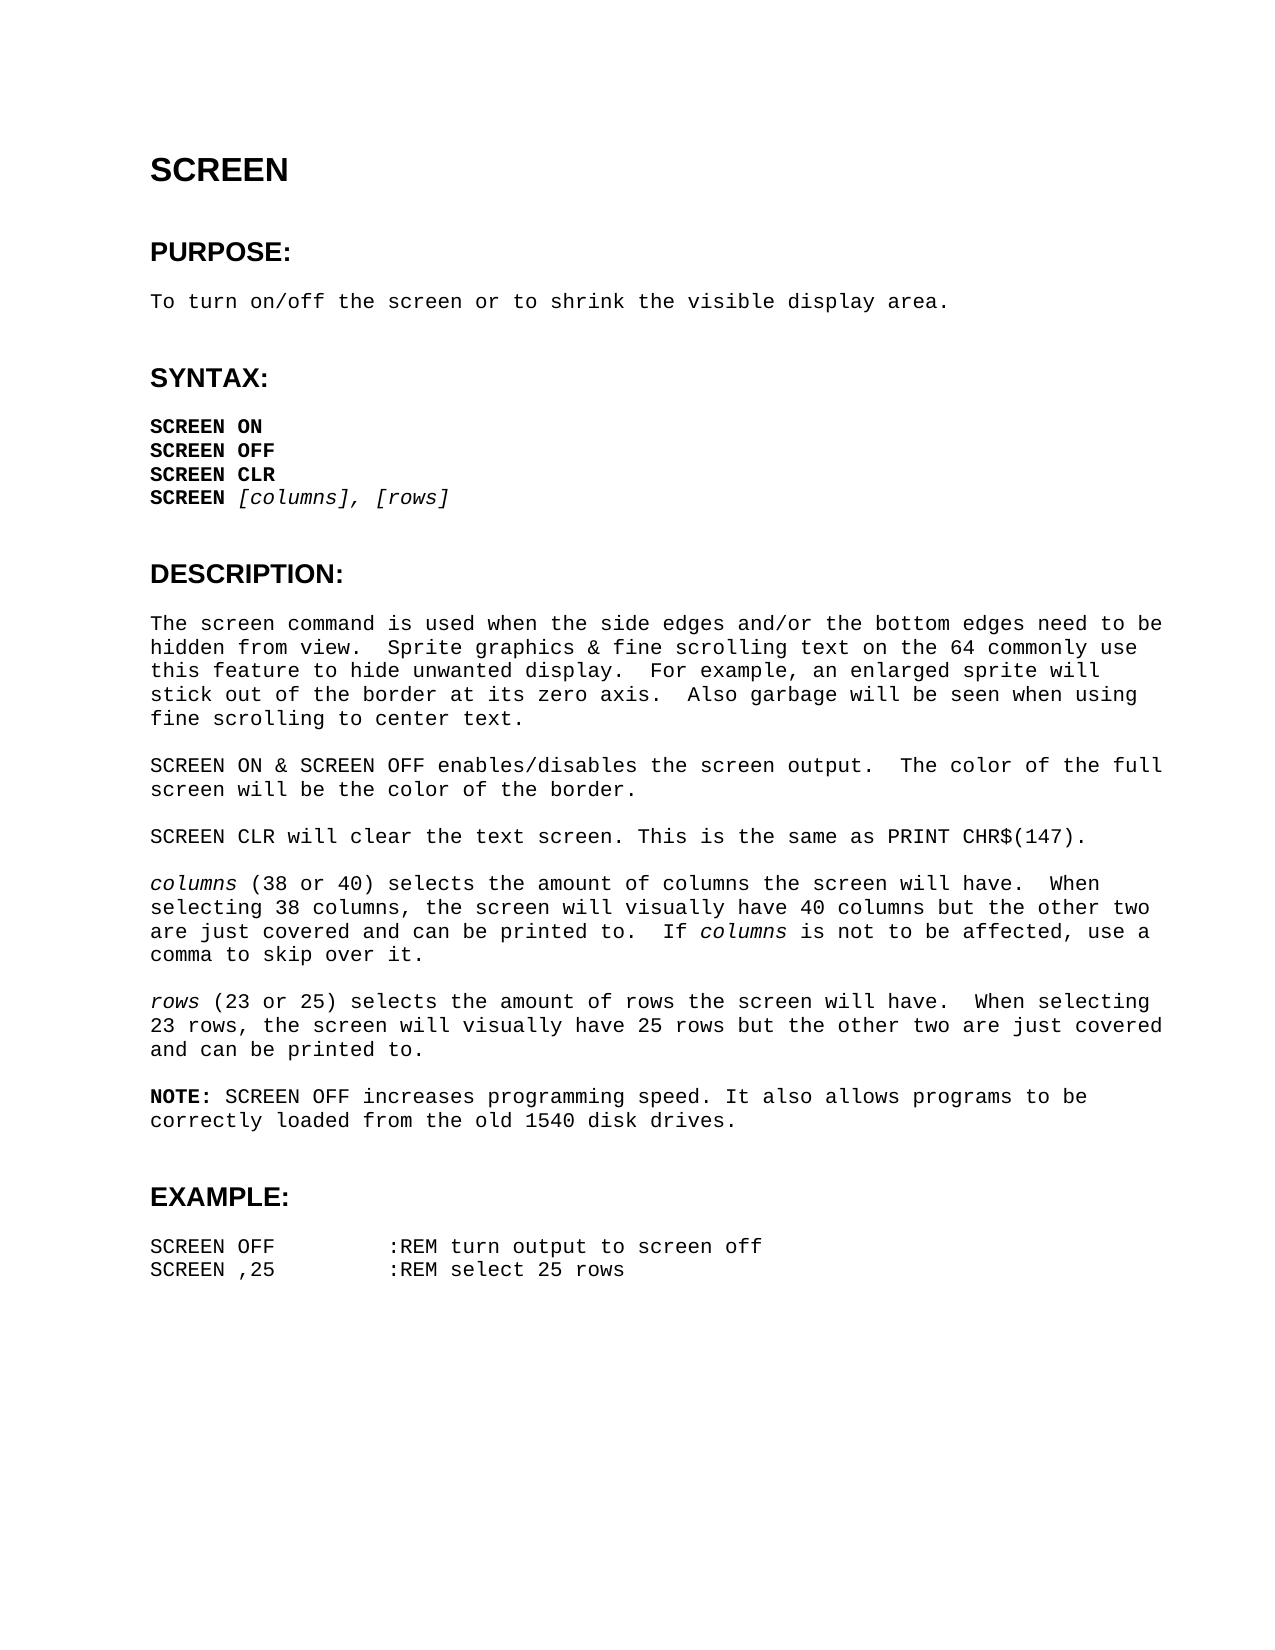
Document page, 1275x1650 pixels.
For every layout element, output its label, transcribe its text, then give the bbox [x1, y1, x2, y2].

text SCREEN ,25 :REM select 25 rows [150, 1259, 1162, 1283]
text SCREEN OFF [150, 440, 1162, 464]
text rows (23 or 25) selects the amount of rows the screen will have. When selecting 23 rows, the screen will visually have 25 rows but the other two are just covered and can be printed to. [150, 992, 1162, 1062]
text SCREEN ON [150, 416, 1162, 440]
text SCREEN [150, 150, 1162, 188]
text SCREEN [columns], [rows] [150, 487, 1162, 511]
text columns (38 or 40) selects the amount of columns the screen will have. When selecting 38 columns, the screen will visually have 40 columns but the other two are just covered and can be printed to. If columns is not to be affected, use a comma to skip over it. [150, 873, 1162, 968]
text The screen command is used when the side edges and/or the bottom edges need to be hidden from view. Sprite graphics & fine scrolling text on the 64 commonly use this feature to hide unwanted display. For example, an enlarged sprite will stick out of the border at its zero axis. Also garbage will be seen when using fine scrolling to center text. [150, 613, 1162, 731]
text NOTE: SCREEN OFF increases programming speed. It also allows programs to be correctly loaded from the old 1540 disk drives. [150, 1086, 1162, 1133]
text SCREEN CLR will clear the text screen. This is the same as PRINT CHR$(147). [150, 826, 1162, 850]
text To turn on/off the screen or to shrink the visible display area. [150, 291, 1162, 314]
text SCREEN OFF :REM turn output to screen off [150, 1236, 1162, 1259]
text SCREEN ON & SCREEN OFF enables/disables the screen output. The color of the full screen will be the color of the border. [150, 755, 1162, 802]
text SCREEN CLR [150, 464, 1162, 487]
text EXAMPLE: [150, 1181, 1162, 1212]
text SYNTAX: [150, 362, 1162, 393]
text PURPOSE: [150, 236, 1162, 267]
text DESCRIPTION: [150, 558, 1162, 589]
